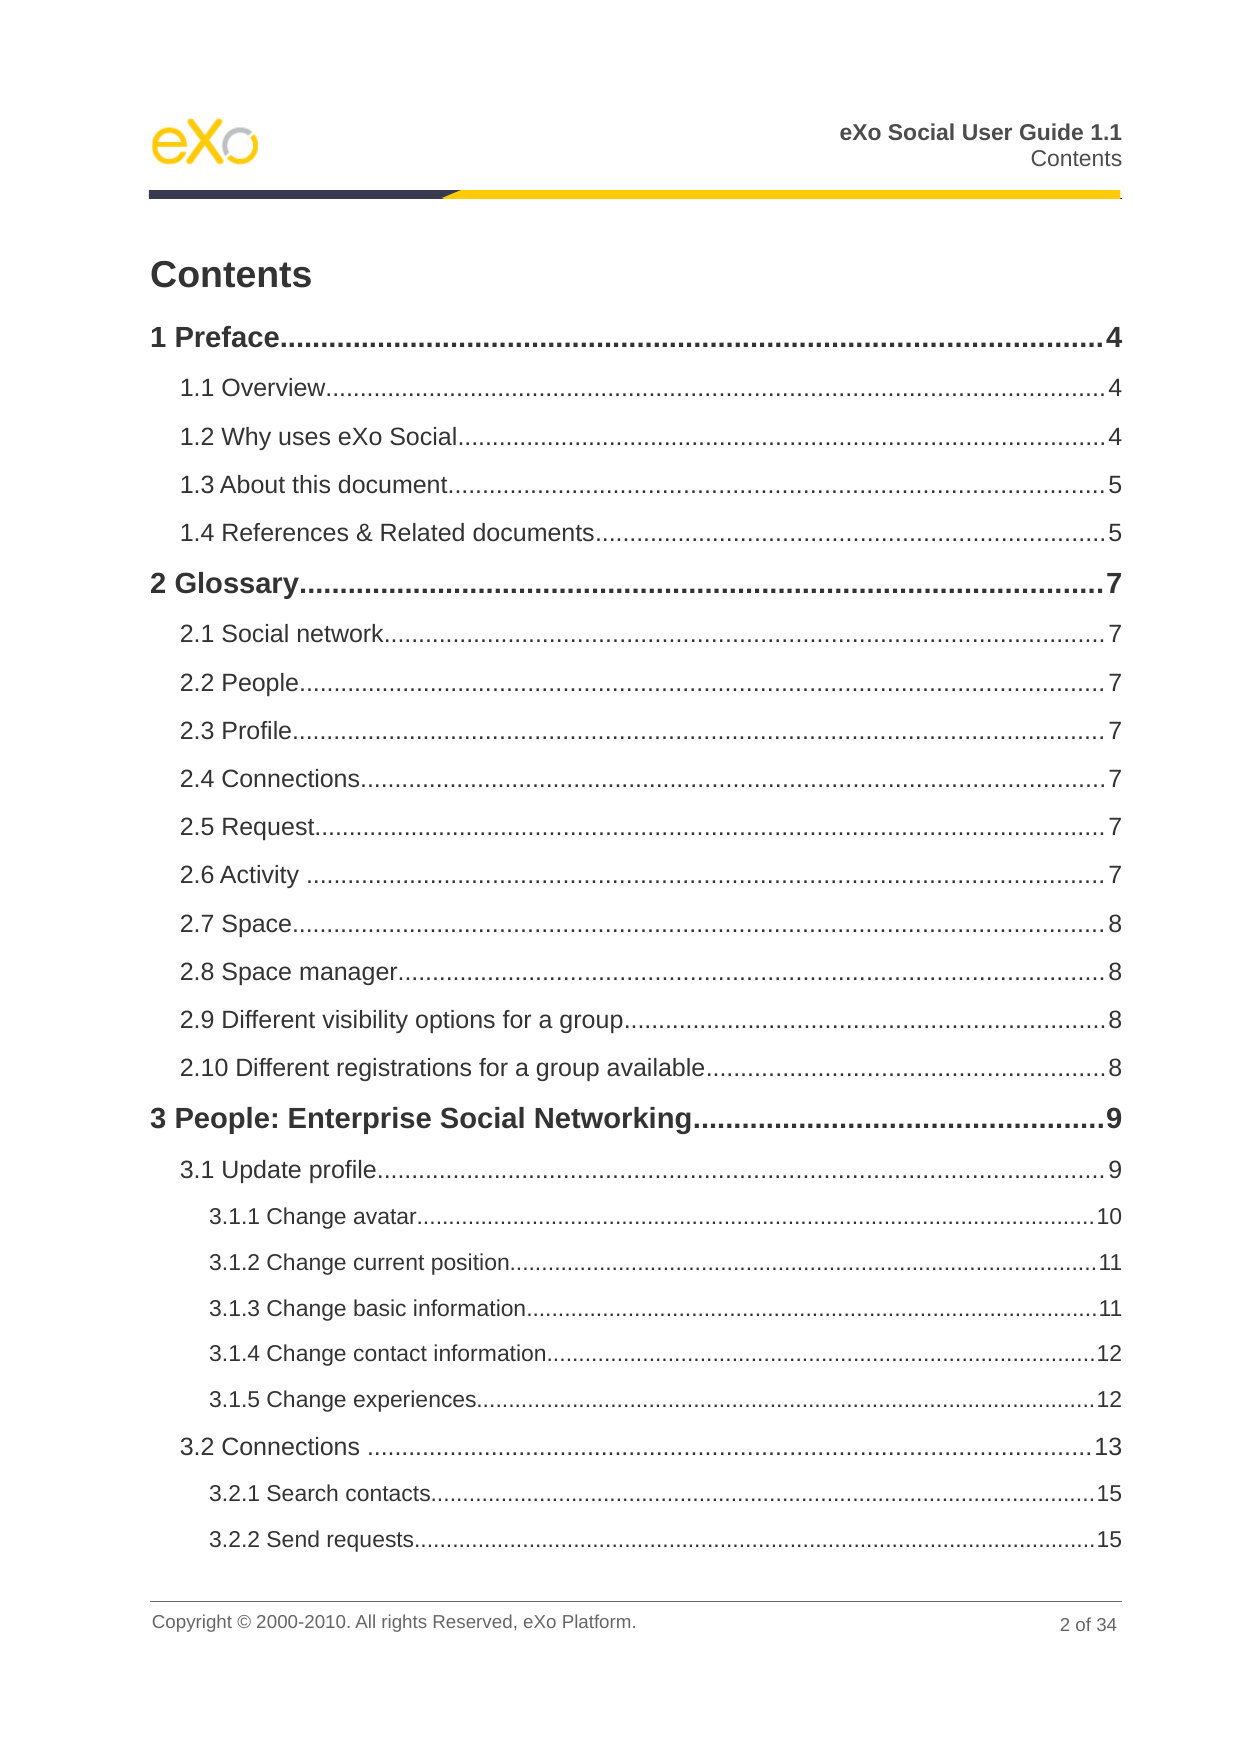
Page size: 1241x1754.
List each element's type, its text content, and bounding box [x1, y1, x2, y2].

text 2.9 Different visibility options for a group 8 [179, 1005, 1122, 1034]
text 3.1.5 Change experiences 12 [209, 1386, 1122, 1412]
subtitle Contents [150, 253, 1122, 296]
picture [152, 118, 259, 165]
text 2.2 People 7 [179, 667, 1122, 696]
text 3.1.3 Change basic information 11 [209, 1294, 1122, 1321]
text 2 Glossary 7 [150, 566, 1122, 600]
text 2.1 Social network 7 [179, 619, 1122, 648]
text 2.10 Different registrations for a group available 8 [179, 1053, 1122, 1082]
text 3.1.4 Change contact information 12 [209, 1340, 1122, 1367]
text 3.1 Update profile 9 [179, 1154, 1122, 1183]
text 1.3 About this document 5 [179, 470, 1122, 498]
text 2.6 Activity 7 [179, 860, 1122, 889]
text 1 Preface 4 [150, 320, 1122, 354]
text 2.8 Space manager 8 [179, 957, 1122, 986]
text 3.2.2 Send requests 15 [209, 1526, 1122, 1552]
text 1.1 Overview 4 [179, 373, 1122, 402]
text 2.7 Space 8 [179, 909, 1122, 937]
text 2.3 Profile 7 [179, 716, 1122, 744]
text 3.1.1 Change avatar 10 [209, 1203, 1122, 1229]
text 3.2.1 Search contacts 15 [209, 1480, 1122, 1507]
text 3.2 Connections 13 [179, 1432, 1122, 1461]
text 2.5 Request 7 [179, 812, 1122, 841]
text 3 People: Enterprise Social Networking 9 [150, 1102, 1122, 1135]
text 1.4 References & Related documents 5 [179, 518, 1122, 547]
text 1.2 Why uses eXo Social 4 [179, 422, 1122, 450]
text 3.1.2 Change current position 11 [209, 1249, 1122, 1275]
text 2.4 Connections 7 [179, 764, 1122, 793]
picture [148, 190, 1121, 199]
